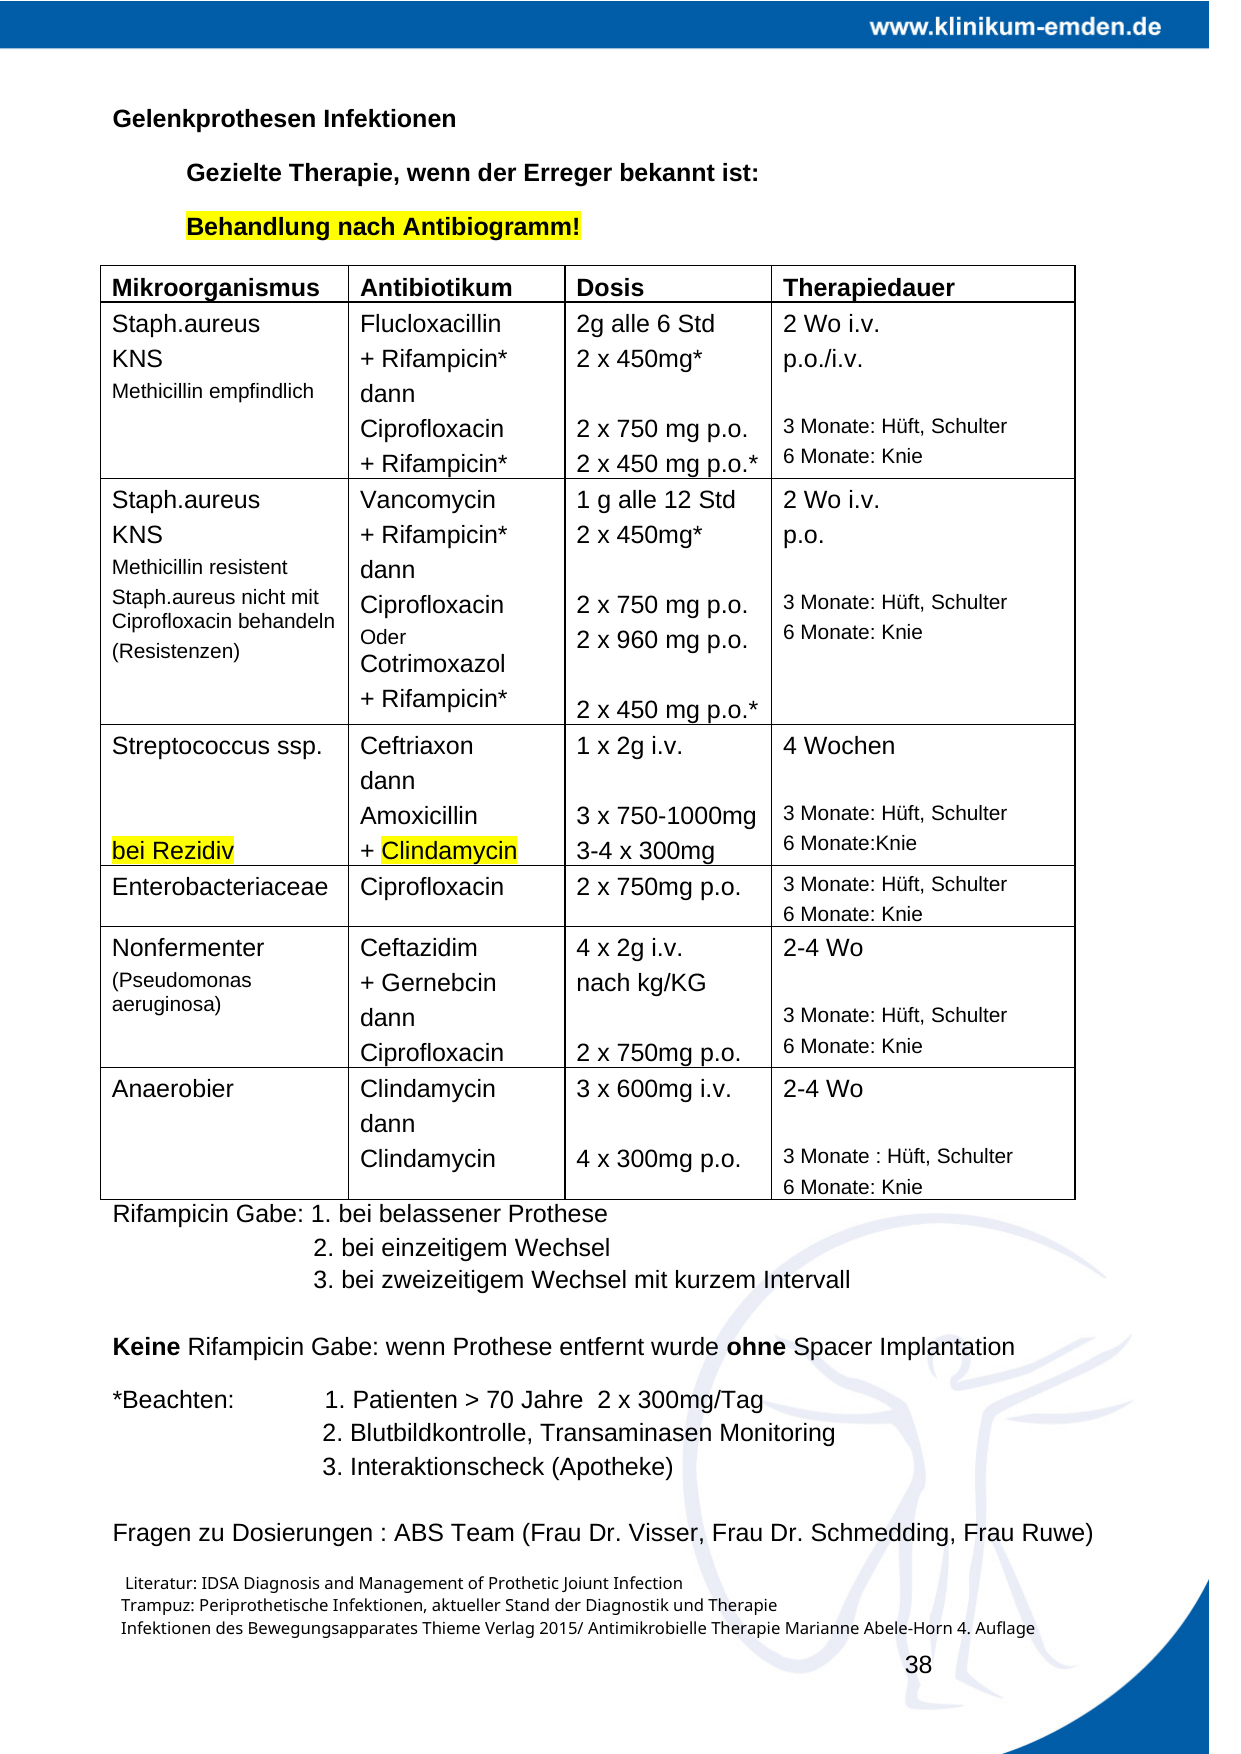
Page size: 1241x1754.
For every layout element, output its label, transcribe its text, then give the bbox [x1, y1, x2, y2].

table_cell Ceftazidim + Gernebcin dann Ciprofloxacin [349, 927, 564, 1067]
text Infektionen des Bewegungsapparates Thieme Verlag 2015/ Antimikrobielle Therapie Marianne Abele-Horn 4. Auflage [112, 1617, 1157, 1639]
table_cell 2g alle 6 Std 2 x 450mg* 2 x 750 mg p.o. 2 x 450 mg p.o.* [566, 303, 771, 477]
table_cell 3 x 600mg i.v. 4 x 300mg p.o. [566, 1068, 771, 1198]
table_cell 4 Wochen 3 Monate: Hüft, Schulter 6 Monate:Knie [772, 725, 1074, 864]
text Gelenkprothesen Infektionen [112, 104, 1157, 132]
table_cell Ceftriaxon dann Amoxicillin + Clindamycin [349, 725, 564, 864]
table_cell Vancomycin + Rifampicin* dann Ciprofloxacin Oder Cotrimoxazol + Rifampicin* [349, 479, 564, 723]
text Fragen zu Dosierungen : ABS Team (Frau Dr. Visser, Frau Dr. Schmedding, Frau Ruwe) [112, 1517, 1157, 1546]
table_cell 2-4 Wo 3 Monate: Hüft, Schulter 6 Monate: Knie [772, 927, 1074, 1067]
text Keine Rifampicin Gabe: wenn Prothese entfernt wurde ohne Spacer Implantation [112, 1332, 1157, 1360]
table_header Dosis [566, 266, 771, 301]
table_cell 2 Wo i.v. p.o. 3 Monate: Hüft, Schulter 6 Monate: Knie [772, 479, 1074, 723]
text Behandlung nach Antibiogramm! [112, 211, 1157, 240]
text Trampuz: Periprothetische Infektionen, aktueller Stand der Diagnostik und Therapie [112, 1594, 1157, 1617]
table_cell Clindamycin dann Clindamycin [349, 1068, 564, 1198]
text 2. Blutbildkontrolle, Transaminasen Monitoring [260, 1418, 1157, 1447]
table_header Antibiotikum [349, 266, 564, 301]
table_cell 2 x 750mg p.o. [566, 866, 771, 926]
table_cell 1 g alle 12 Std 2 x 450mg* 2 x 750 mg p.o. 2 x 960 mg p.o. 2 x 450 mg p.o.* [566, 479, 771, 723]
table_cell 4 x 2g i.v. nach kg/KG 2 x 750mg p.o. [566, 927, 771, 1067]
table_header Mikroorganismus [101, 266, 348, 301]
text 3. Interaktionscheck (Apotheke) [260, 1451, 1157, 1480]
text Rifampicin Gabe: 1. bei belassener Prothese [112, 1199, 1157, 1228]
table_cell Streptococcus ssp. bei Rezidiv [101, 725, 348, 864]
table_cell Staph.aureus KNS Methicillin resistent Staph.aureus nicht mit Ciprofloxacin behandeln (Resistenzen) [101, 479, 348, 723]
text Gezielte Therapie, wenn der Erreger bekannt ist: [112, 158, 1157, 186]
table_cell 1 x 2g i.v. 3 x 750-1000mg 3-4 x 300mg [566, 725, 771, 864]
table_cell Flucloxacillin + Rifampicin* dann Ciprofloxacin + Rifampicin* [349, 303, 564, 477]
table_cell Anaerobier [101, 1068, 348, 1198]
text *Beachten: 1. Patienten > 70 Jahre 2 x 300mg/Tag [112, 1385, 1157, 1414]
table_cell 2 Wo i.v. p.o./i.v. 3 Monate: Hüft, Schulter 6 Monate: Knie [772, 303, 1074, 477]
table_cell 3 Monate: Hüft, Schulter 6 Monate: Knie [772, 866, 1074, 926]
picture [0, 1, 1209, 1754]
table_cell 2-4 Wo 3 Monate : Hüft, Schulter 6 Monate: Knie [772, 1068, 1074, 1198]
text 2. bei einzeitigem Wechsel [112, 1232, 1157, 1261]
table_cell Nonfermenter (Pseudomonas aeruginosa) [101, 927, 348, 1067]
table_cell Enterobacteriaceae [101, 866, 348, 926]
table_header Therapiedauer [772, 266, 1074, 301]
table_cell Ciprofloxacin [349, 866, 564, 926]
table_cell Staph.aureus KNS Methicillin empfindlich [101, 303, 348, 477]
text Literatur: IDSA Diagnosis and Management of Prothetic Joiunt Infection [112, 1571, 1157, 1594]
text 3. bei zweizeitigem Wechsel mit kurzem Intervall [112, 1266, 1157, 1294]
